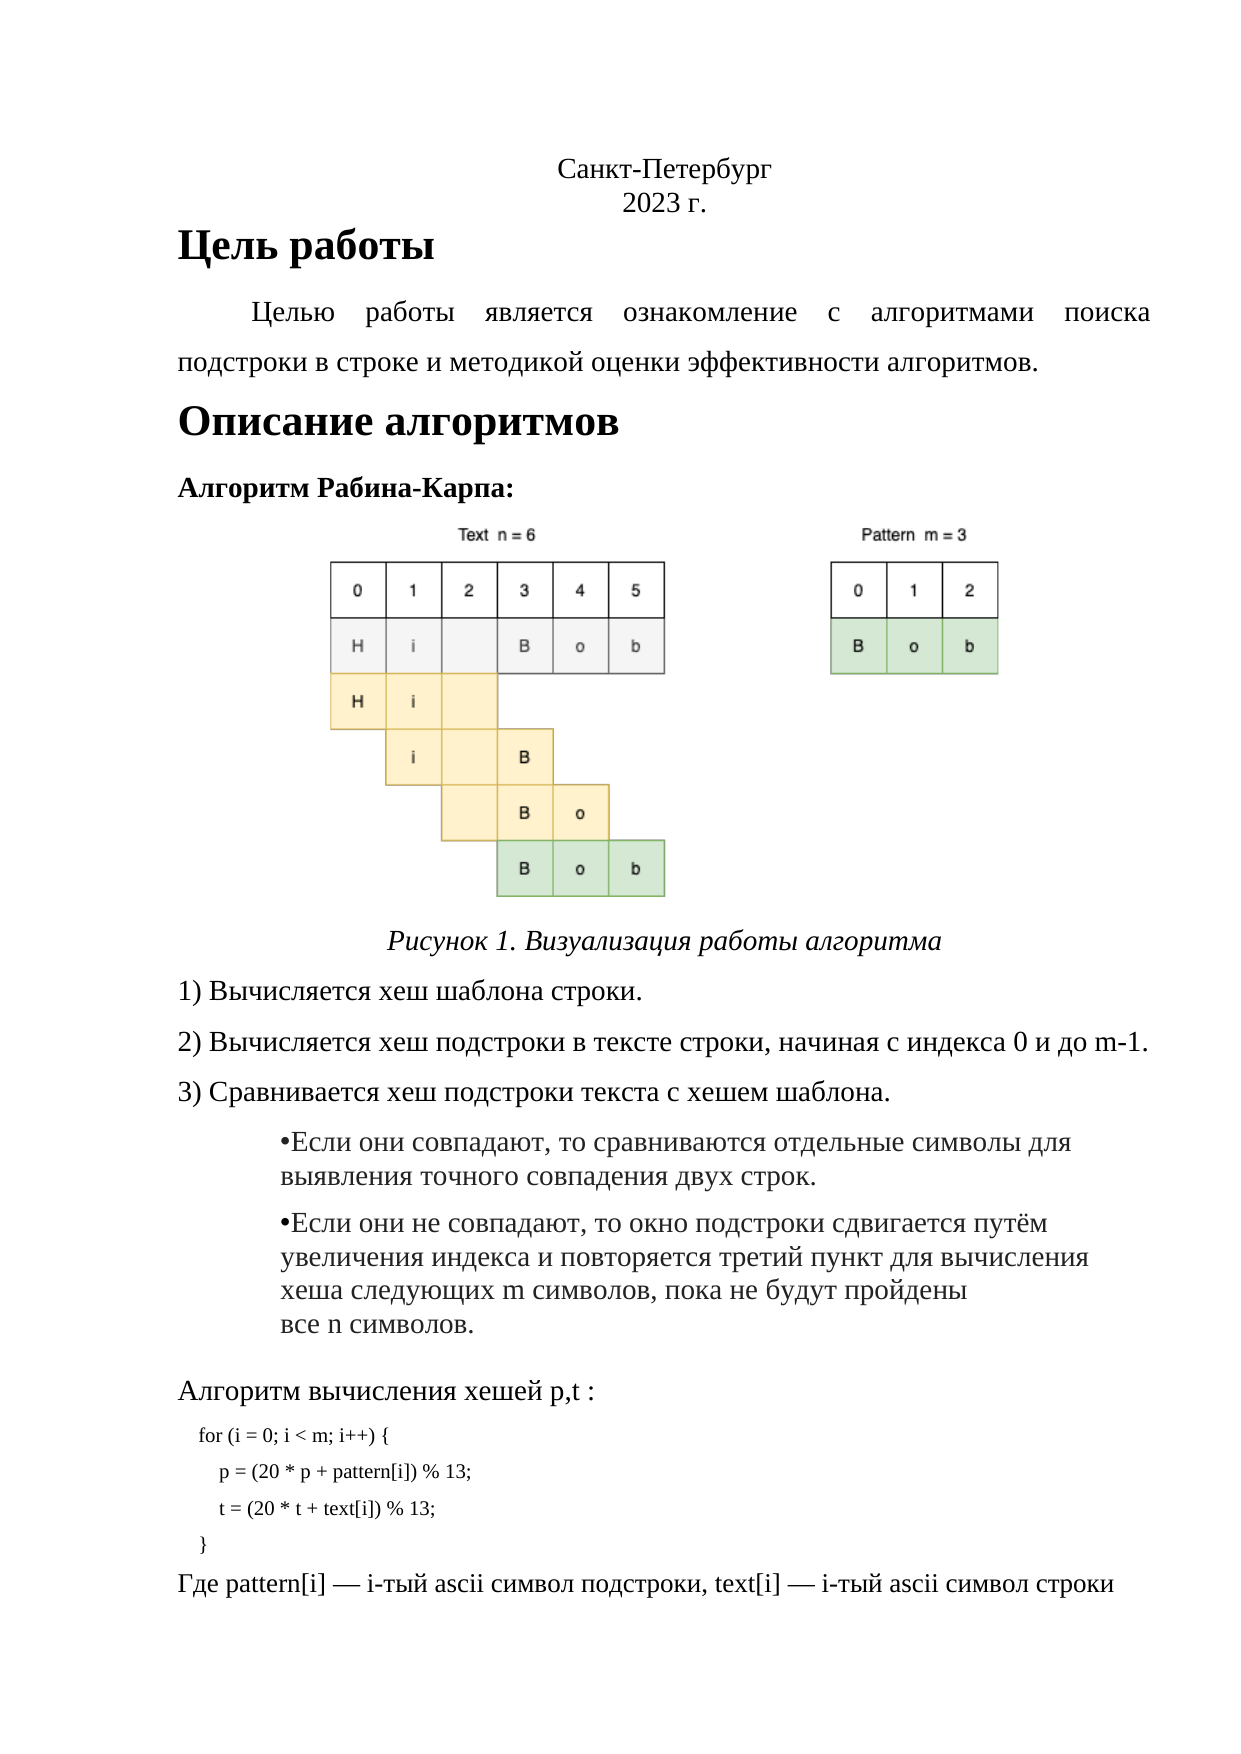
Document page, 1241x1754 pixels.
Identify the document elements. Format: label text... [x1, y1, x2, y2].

text Алгоритм вычисления хешей p,t : [177, 1373, 1152, 1407]
text p = (20 * p + pattern[i]) % 13; [177, 1459, 1152, 1483]
text Алгоритм Рабина-Карпа: [177, 470, 1152, 504]
text } [177, 1532, 1152, 1556]
text 3) Сравнивается хеш подстроки текста с хешем шаблона. [177, 1074, 1152, 1107]
text t = (20 * t + text[i]) % 13; [177, 1496, 1152, 1519]
text for (i = 0; i < m; i++) { [177, 1423, 1152, 1447]
text 1) Вычисляется хеш шаблона строки. [177, 973, 1152, 1007]
text Где pattern[i] — i-тый ascii символ подстроки, text[i] — i-тый ascii символ строки [177, 1568, 1152, 1599]
text 2023 г. [177, 185, 1152, 219]
text Целью работы является ознакомление с алгоритмами поиска подстроки в строке и методикой оценки эффективности алгоритмов. [177, 294, 1152, 378]
text Санкт-Петербург [177, 152, 1152, 185]
list Если они совпадают, то сравниваются отдельные символы для выявления точного совпадения двух строк. [206, 1124, 1152, 1191]
text Рисунок 1. Визуализация работы алгоритма [177, 923, 1152, 957]
text 2) Вычисляется хеш подстроки в тексте строки, начиная с индекса 0 и до m-1. [177, 1024, 1152, 1057]
picture [330, 520, 999, 897]
text Цель работы [177, 219, 1152, 269]
list Если они не совпадают, то окно подстроки сдвигается путём увеличения индекса и повторяется третий пункт для вычисления хеша следующих m символов, пока не будут пройдены все n символов. [206, 1205, 1152, 1339]
text Описание алгоритмов [177, 395, 1152, 445]
